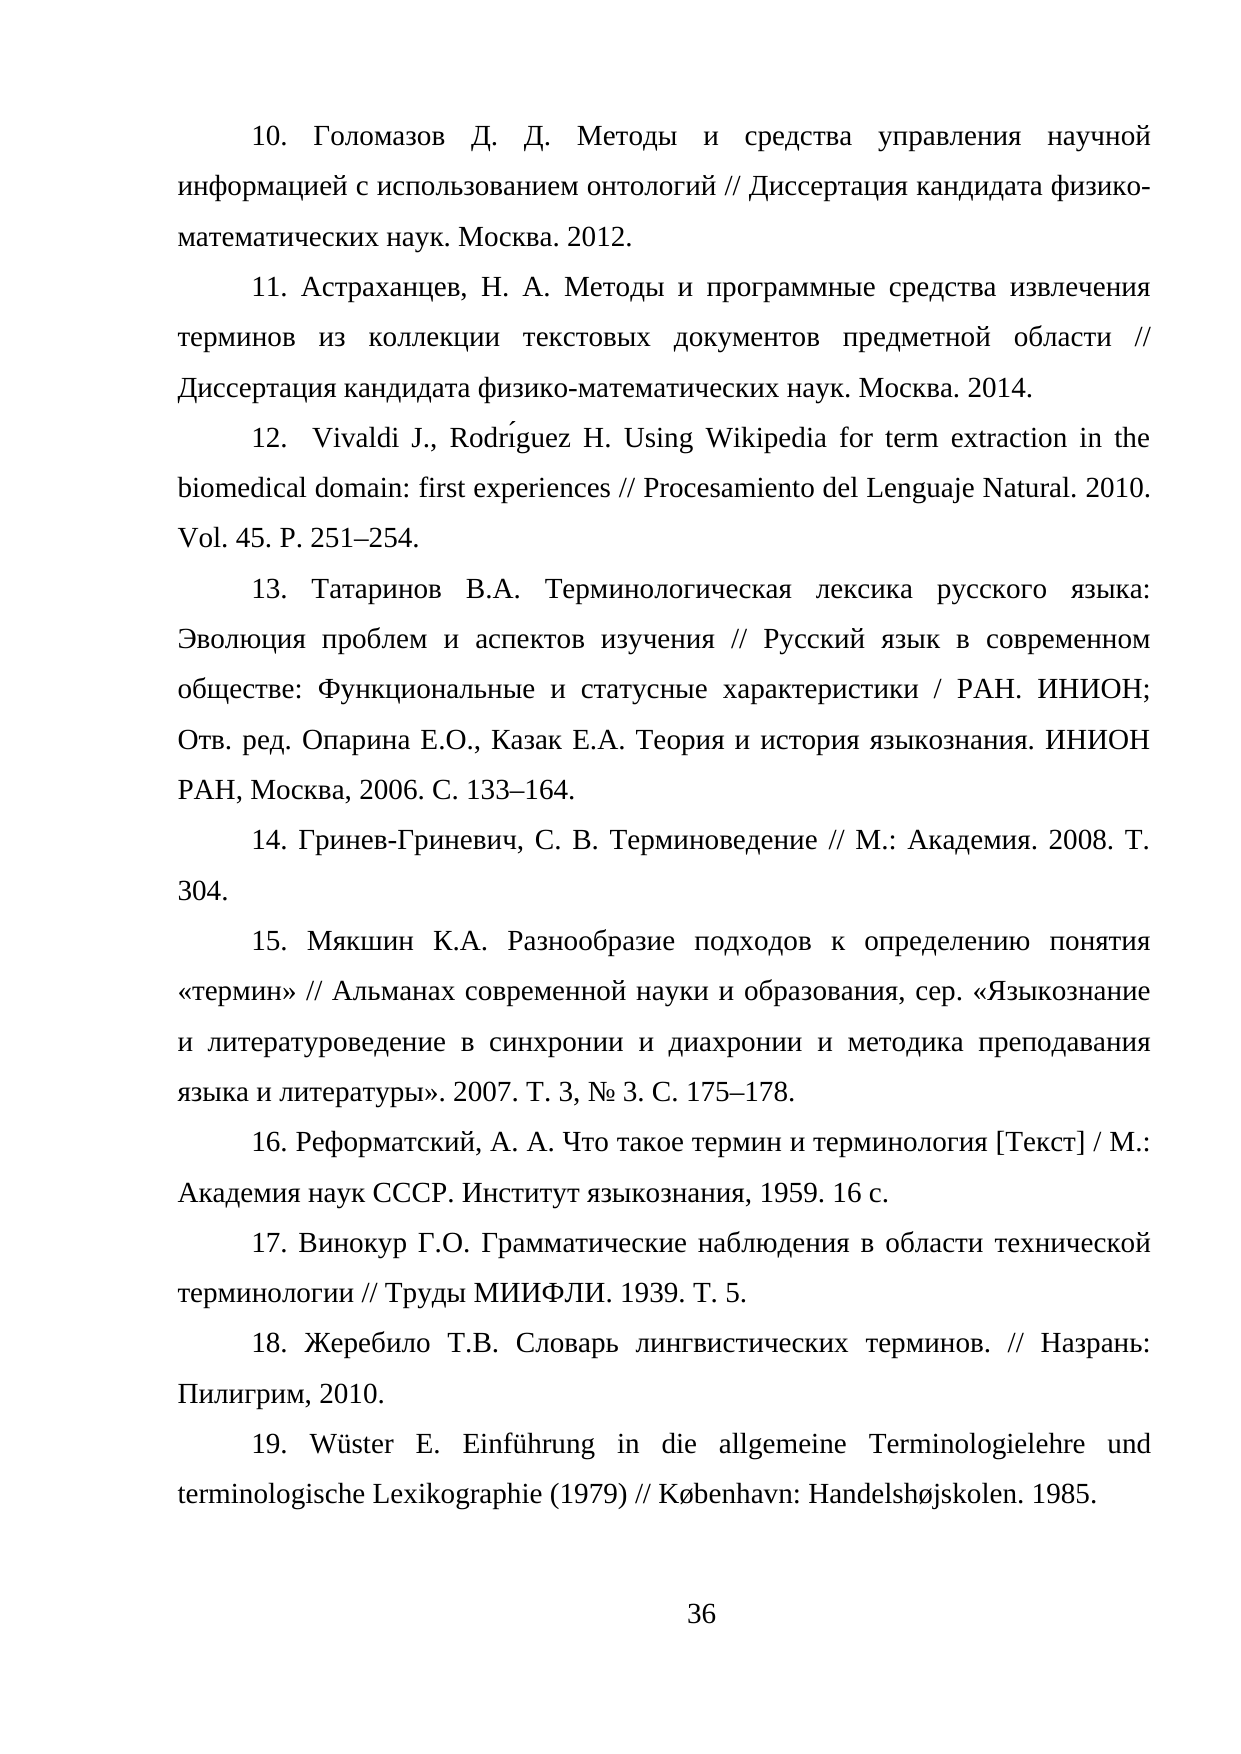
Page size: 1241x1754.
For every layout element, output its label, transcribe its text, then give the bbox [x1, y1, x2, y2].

text 15. Мякшин К.А. Разнообразие подходов к определению понятия «термин» // Альманах современной науки и образования, сер. «Языкознание и литературоведение в синхронии и диахронии и методика преподавания языка и литературы». 2007. Т. 3, № 3. С. 175–178. [177, 923, 1152, 1108]
text 16. Реформатский, А. А. Что такое термин и терминология [Текст] / М.: Академия наук СССР. Институт языкознания, 1959. 16 с. [177, 1124, 1152, 1208]
text 11. Астраханцев, Н. А. Методы и программные средства извлечения терминов из коллекции текстовых документов предметной области // Диссертация кандидата физико-математических наук. Москва. 2014. [177, 269, 1152, 403]
text 13. Татаринов В.А. Терминологическая лексика русского языка: Эволюция проблем и аспектов изучения // Русский язык в современном обществе: Функциональные и статусные характеристики / РАН. ИНИОН; Отв. ред. Опарина Е.О., Казак Е.А. Теория и история языкознания. ИНИОН РАН, Москва, 2006. С. 133–164. [177, 571, 1152, 806]
text 12. Vivaldi J., Rodrı́guez H. Using Wikipedia for term extraction in the biomedical domain: first experiences // Procesamiento del Lenguaje Natural. 2010. Vol. 45. P. 251–254. [177, 420, 1152, 554]
text 14. Гринев-Гриневич, С. В. Терминоведение // М.: Академия. 2008. Т. 304. [177, 822, 1152, 906]
text 18. Жеребило Т.В. Словарь лингвистических терминов. // Назрань: Пилигрим, 2010. [177, 1326, 1152, 1409]
text 19. Wüster E. Einführung in die allgemeine Terminologielehre und terminologische Lexikographie (1979) // København: Handelshøjskolen. 1985. [177, 1426, 1152, 1510]
text 10. Голомазов Д. Д. Методы и средства управления научной информацией с использованием онтологий // Диссертация кандидата физико-математических наук. Москва. 2012. [177, 118, 1152, 252]
text 17. Винокур Г.О. Грамматические наблюдения в области технической терминологии // Труды МИИФЛИ. 1939. Т. 5. [177, 1225, 1152, 1309]
